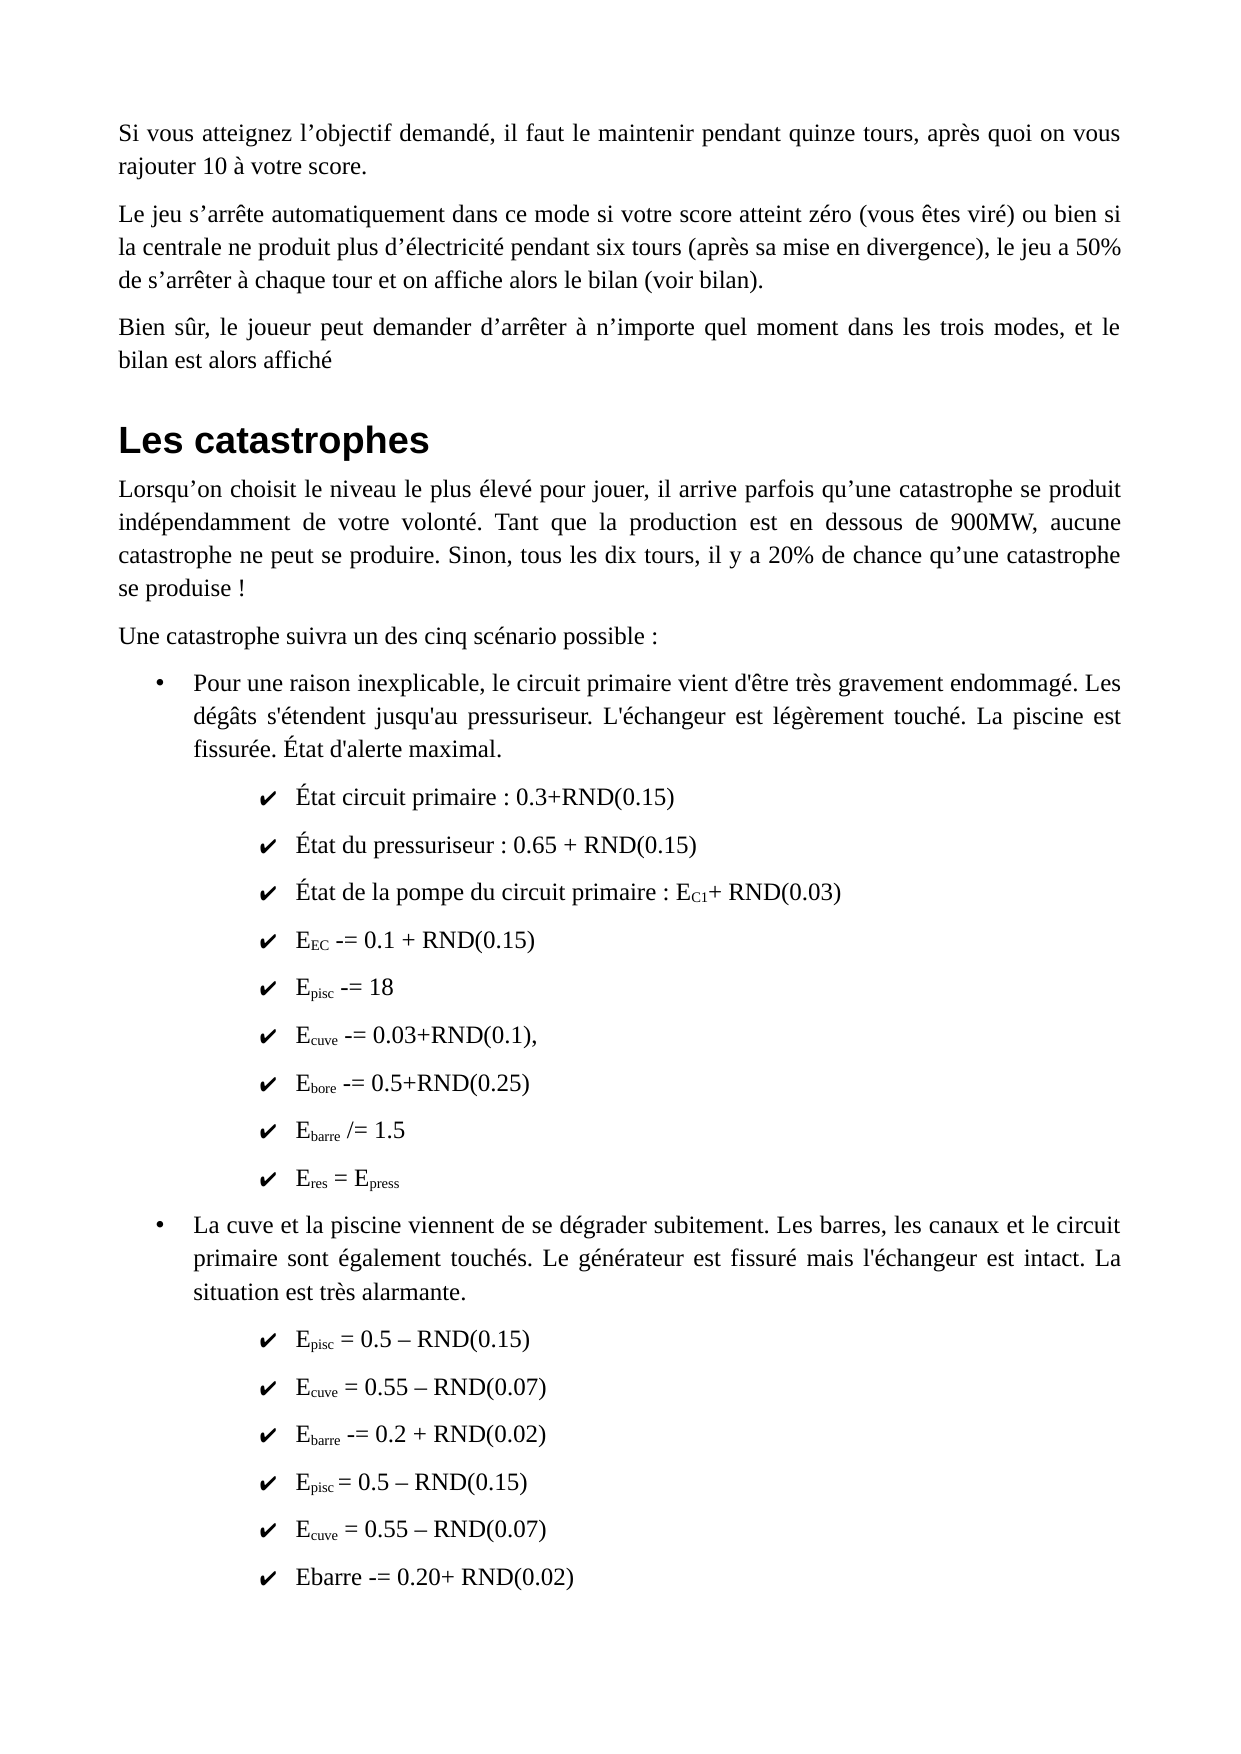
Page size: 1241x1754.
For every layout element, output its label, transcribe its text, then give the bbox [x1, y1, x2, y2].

text Le jeu s’arrête automatiquement dans ce mode si votre score atteint zéro (vous êtes viré) ou bien si la centrale ne produit plus d’électricité pendant six tours (après sa mise en divergence), le jeu a 50% de s’arrêter à chaque tour et on affiche alors le bilan (voir bilan). [118, 199, 1122, 293]
list Ecuve -= 0.03+RND(0.1), [260, 1020, 1122, 1049]
list Eres = Epress [260, 1163, 1122, 1192]
subtitle Les catastrophes [118, 418, 1122, 462]
list Ebarre -= 0.20+ RND(0.02) [260, 1562, 1122, 1591]
list Ebore -= 0.5+RND(0.25) [260, 1068, 1122, 1096]
list Ebarre /= 1.5 [260, 1115, 1122, 1144]
list EEC -= 0.1 + RND(0.15) [260, 925, 1122, 954]
list Episc -= 18 [260, 972, 1122, 1001]
list État du pressuriseur : 0.65 + RND(0.15) [260, 830, 1122, 858]
list La cuve et la piscine viennent de se dégrader subitement. Les barres, les canaux et le circuit primaire sont également touchés. Le générateur est fissuré mais l'échangeur est intact. La situation est très alarmante. [156, 1211, 1122, 1305]
list Pour une raison inexplicable, le circuit primaire vient d'être très gravement endommagé. Les dégâts s'étendent jusqu'au pressuriseur. L'échangeur est légèrement touché. La piscine est fissurée. État d'alerte maximal. [156, 668, 1122, 763]
text Bien sûr, le joueur peut demander d’arrêter à n’importe quel moment dans les trois modes, et le bilan est alors affiché [118, 312, 1122, 374]
list Ebarre -= 0.2 + RND(0.02) [260, 1419, 1122, 1448]
list État circuit primaire : 0.3+RND(0.15) [260, 782, 1122, 811]
text Lorsqu’on choisit le niveau le plus élevé pour jouer, il arrive parfois qu’une catastrophe se produit indépendamment de votre volonté. Tant que la production est en dessous de 900MW, aucune catastrophe ne peut se produire. Sinon, tous les dix tours, il y a 20% de chance qu’une catastrophe se produise ! [118, 474, 1122, 602]
text Si vous atteignez l’objectif demandé, il faut le maintenir pendant quinze tours, après quoi on vous rajouter 10 à votre score. [118, 118, 1122, 180]
list Episc = 0.5 – RND(0.15) [260, 1467, 1122, 1496]
text Une catastrophe suivra un des cinq scénario possible : [118, 621, 1122, 649]
list Ecuve = 0.55 – RND(0.07) [260, 1514, 1122, 1543]
list Ecuve = 0.55 – RND(0.07) [260, 1372, 1122, 1401]
list Episc = 0.5 – RND(0.15) [260, 1324, 1122, 1353]
list État de la pompe du circuit primaire : EC1+ RND(0.03) [260, 877, 1122, 906]
